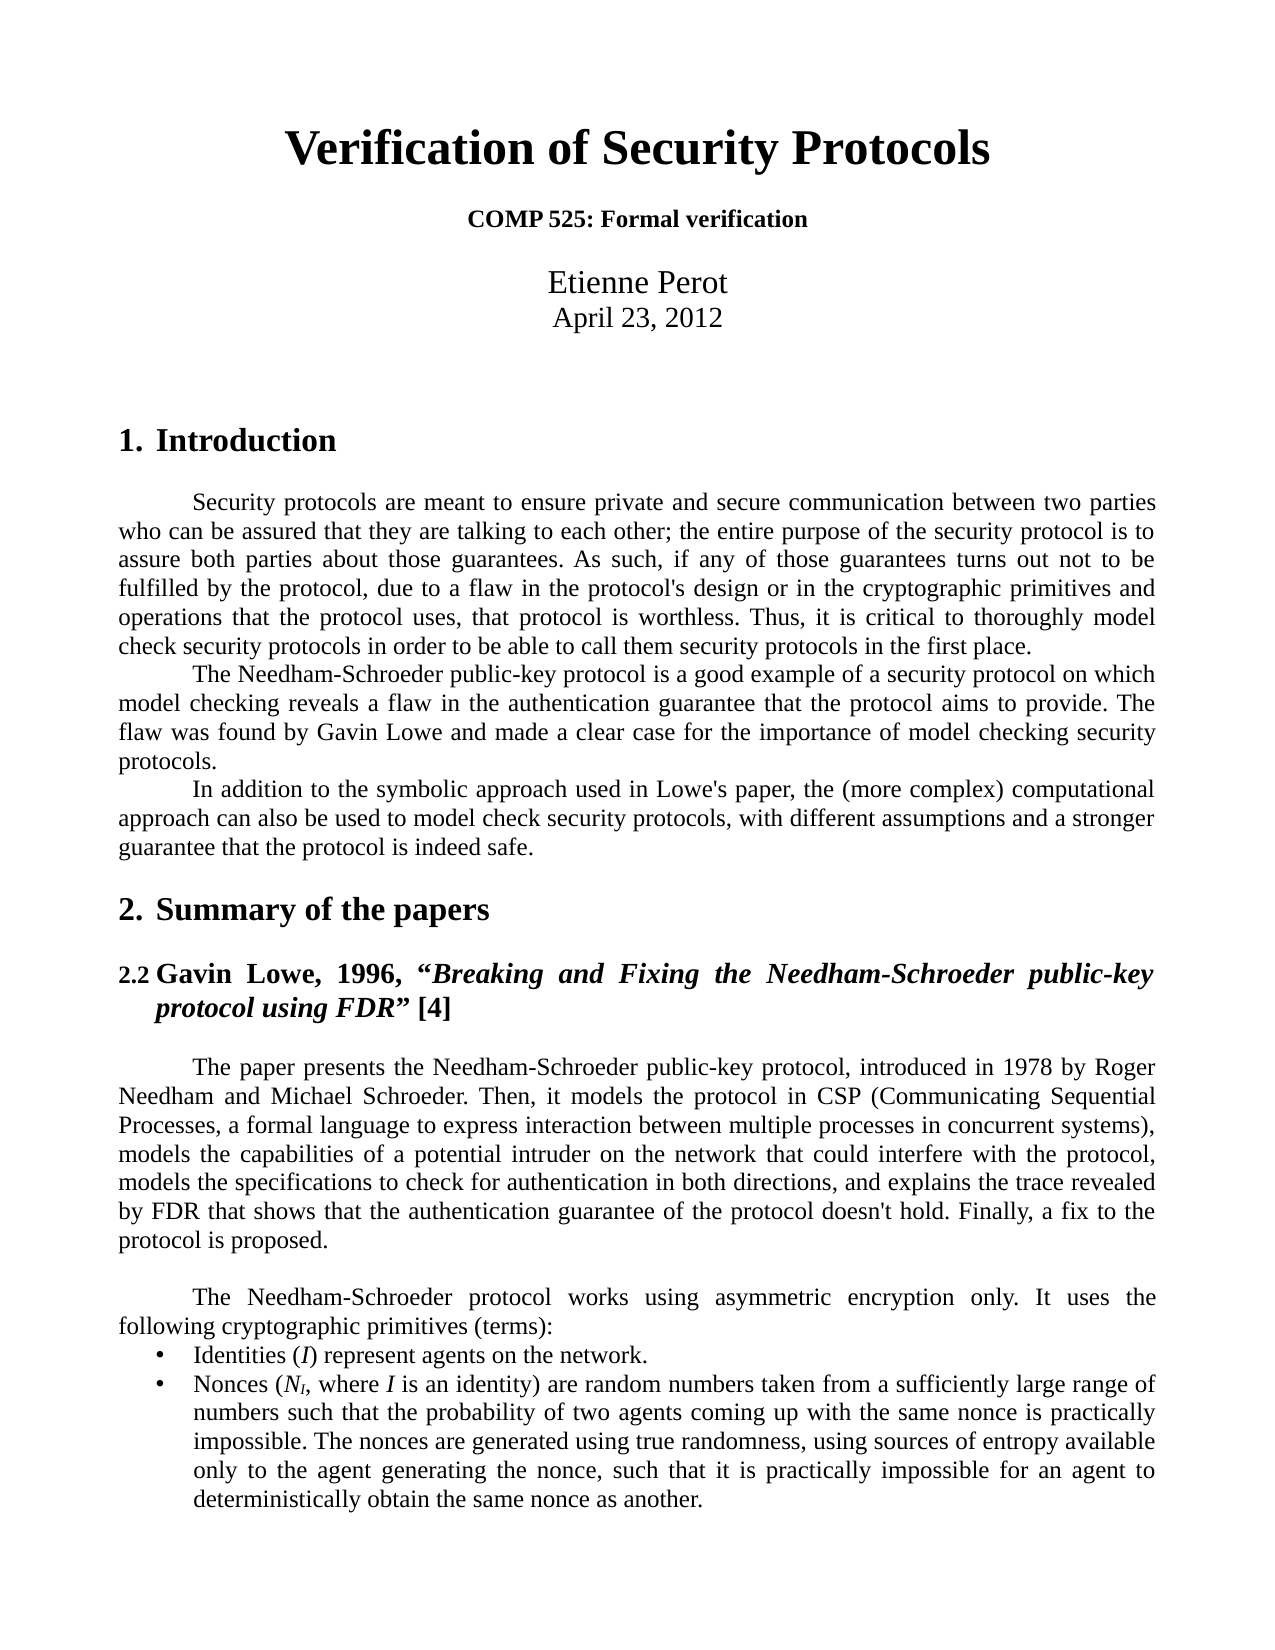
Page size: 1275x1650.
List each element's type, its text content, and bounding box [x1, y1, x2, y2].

text Verification of Security Protocols [118, 118, 1157, 176]
list Introduction [118, 420, 1157, 458]
text Security protocols are meant to ensure private and secure communication between two parties who can be assured that they are talking to each other; the entire purpose of the security protocol is to assure both parties about those guarantees. As such, if any of those guarantees turns out not to be fulfilled by the protocol, due to a flaw in the protocol's design or in the cryptographic primitives and operations that the protocol uses, that protocol is worthless. Thus, it is critical to thoroughly model check security protocols in order to be able to call them security protocols in the first place. [118, 487, 1157, 659]
list Nonces (NI, where I is an identity) are random numbers taken from a sufficiently large range of numbers such that the probability of two agents coming up with the same nonce is practically impossible. The nonces are generated using true randomness, using sources of entropy available only to the agent generating the nonce, such that it is practically impossible for an agent to deterministically obtain the same nonce as another. [156, 1369, 1157, 1512]
text The Needham-Schroeder public-key protocol is a good example of a security protocol on which model checking reveals a flaw in the authentication guarantee that the protocol aims to provide. The flaw was found by Gavin Lowe and made a clear case for the importance of model checking security protocols. [118, 659, 1157, 774]
text The paper presents the Needham-Schroeder public-key protocol, introduced in 1978 by Roger Needham and Michael Schroeder. Then, it models the protocol in CSP (Communicating Sequential Processes, a formal language to express interaction between multiple processes in concurrent systems), models the capabilities of a potential intruder on the network that could interfere with the protocol, models the specifications to check for authentication in both directions, and explains the trace revealed by FDR that shows that the authentication guarantee of the protocol doesn't hold. Finally, a fix to the protocol is proposed. [118, 1052, 1157, 1254]
text The Needham-Schroeder protocol works using asymmetric encryption only. It uses the following cryptographic primitives (terms): [118, 1282, 1157, 1340]
list Identities (I) represent agents on the network. [156, 1340, 1157, 1369]
list Summary of the papers [118, 889, 1157, 928]
text In addition to the symbolic approach used in Lowe's paper, the (more complex) computational approach can also be used to model check security protocols, with different assumptions and a stronger guarantee that the protocol is indeed safe. [118, 774, 1157, 861]
text Etienne Perot [118, 262, 1157, 300]
text April 23, 2012 [118, 300, 1157, 334]
list Gavin Lowe, 1996, “Breaking and Fixing the Needham-Schroeder public-key protocol using FDR” [4] [118, 957, 1157, 1024]
text COMP 525: Formal verification [118, 204, 1157, 233]
